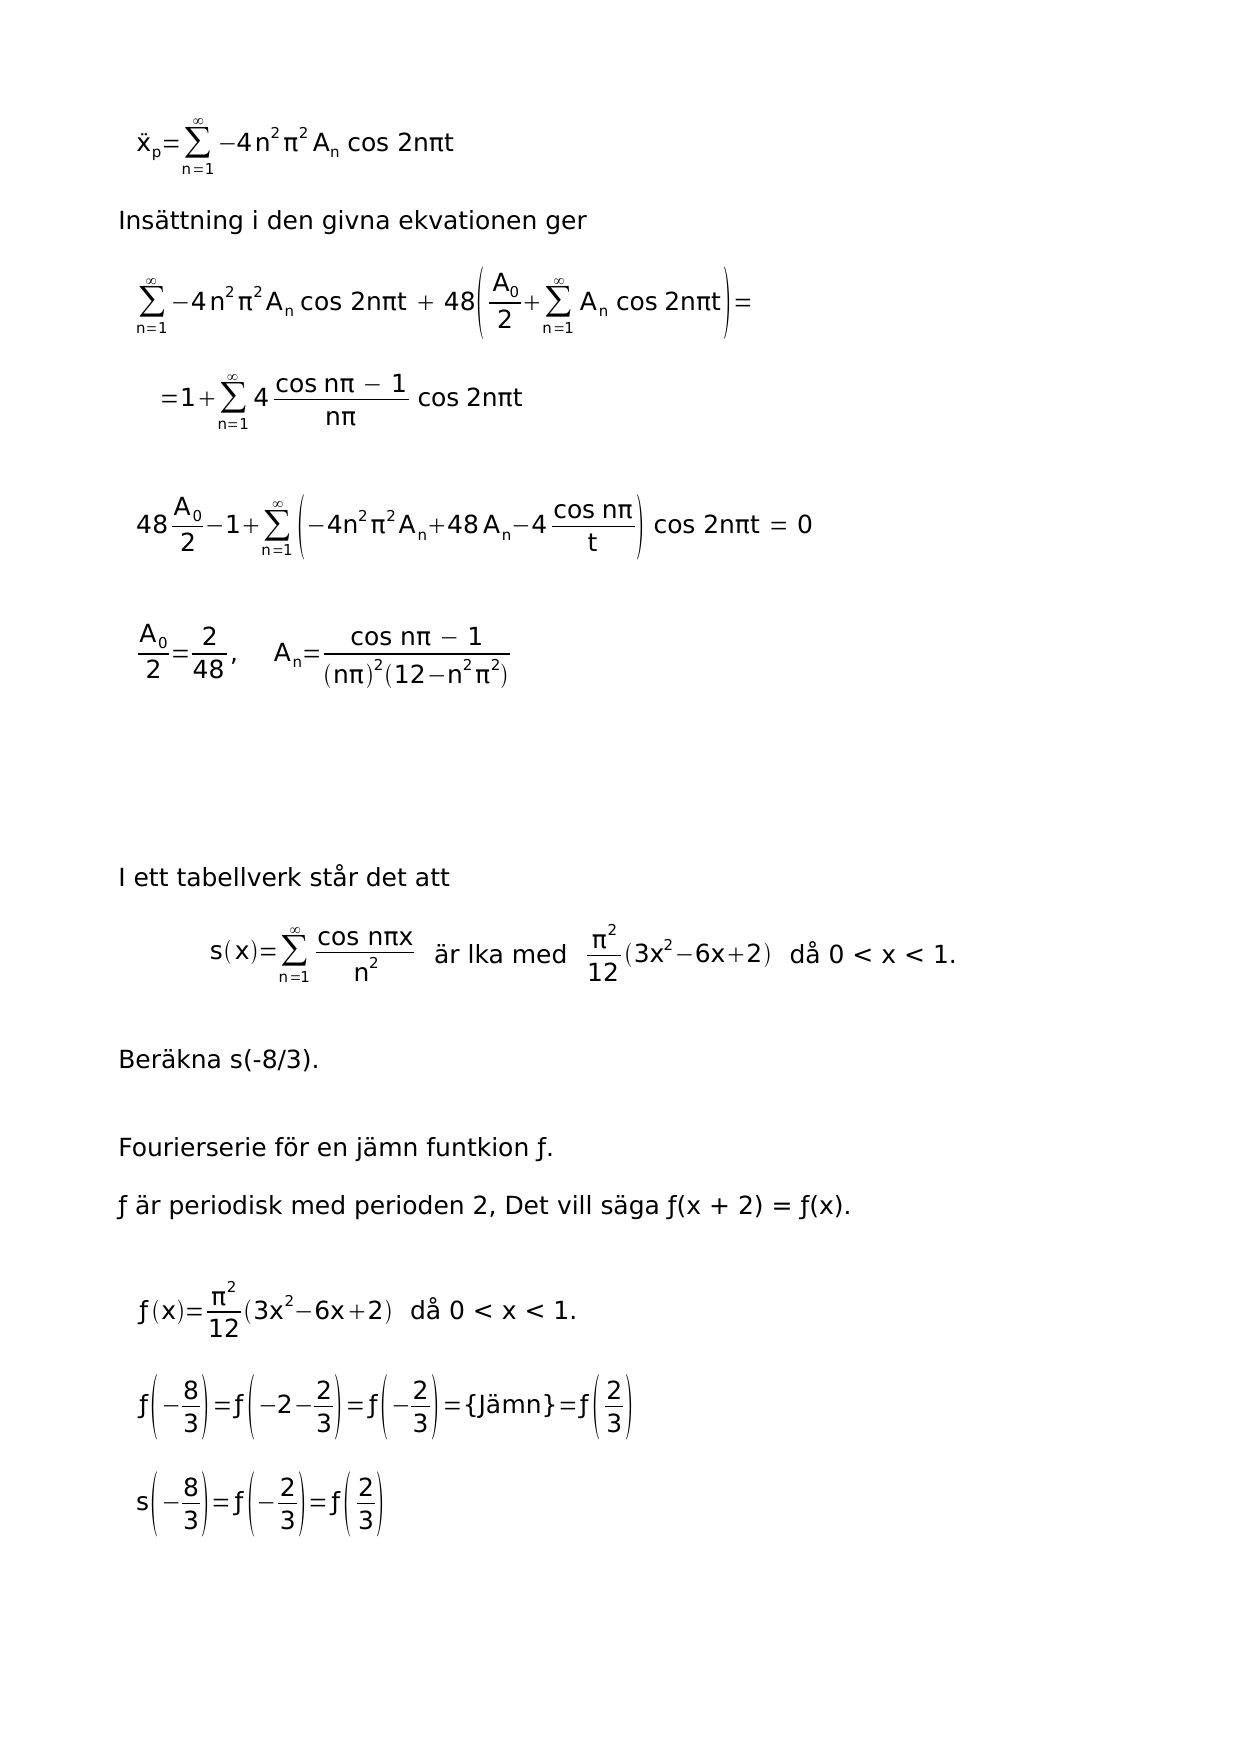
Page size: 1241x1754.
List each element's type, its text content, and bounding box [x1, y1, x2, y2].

text Beräkna s(-8/3). [118, 1045, 1122, 1074]
text ƒ är periodisk med perioden 2, Det vill säga ƒ(x + 2) = ƒ(x). [118, 1191, 1122, 1220]
text är lka meddå 0 < x < 1. [118, 922, 1122, 987]
text då 0 < x < 1. [118, 1278, 1122, 1343]
text Fourierserie för en jämn funtkion ƒ. [118, 1133, 1122, 1162]
text Insättning i den givna ekvationen ger [118, 206, 1122, 236]
text I ett tabellverk står det att [118, 863, 1122, 893]
